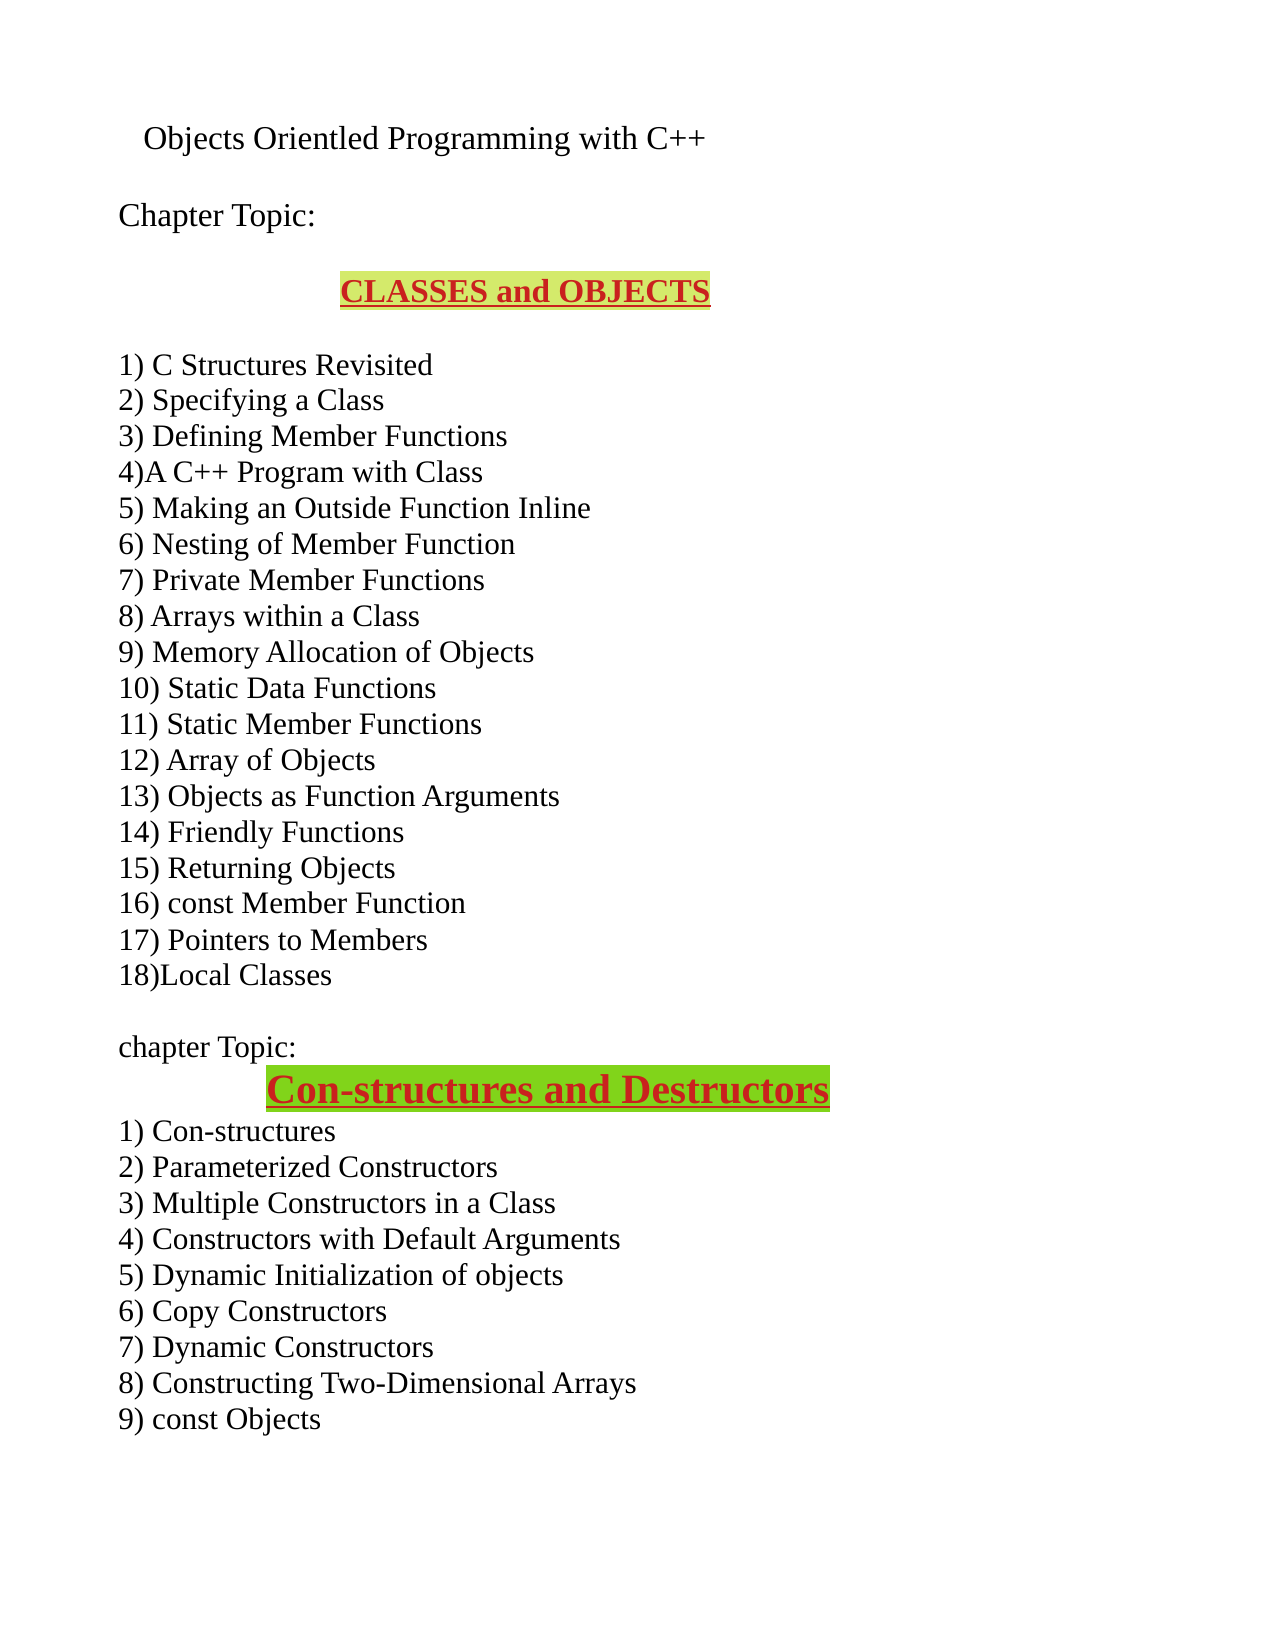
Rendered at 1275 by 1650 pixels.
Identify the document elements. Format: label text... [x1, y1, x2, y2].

text 9) const Objects [118, 1400, 1157, 1436]
text 11) Static Member Functions [118, 705, 1157, 741]
text Chapter Topic: [118, 195, 1157, 233]
text 18)Local Classes [118, 957, 1157, 993]
text CLASSES and OBJECTS [118, 271, 1157, 310]
text 2) Specifying a Class [118, 382, 1157, 418]
text 1) Con-structures [118, 1112, 1157, 1148]
text 12) Array of Objects [118, 741, 1157, 777]
text 3) Multiple Constructors in a Class [118, 1184, 1157, 1220]
text 10) Static Data Functions [118, 669, 1157, 705]
text chapter Topic: [118, 1028, 1157, 1064]
text Objects Orientled Programming with C++ [118, 118, 1157, 156]
text 6) Nesting of Member Function [118, 525, 1157, 561]
text 15) Returning Objects [118, 849, 1157, 885]
text 3) Defining Member Functions [118, 418, 1157, 453]
text 5) Dynamic Initialization of objects [118, 1256, 1157, 1292]
text 13) Objects as Function Arguments [118, 777, 1157, 813]
text 8) Arrays within a Class [118, 597, 1157, 633]
text 14) Friendly Functions [118, 813, 1157, 849]
text 7) Dynamic Constructors [118, 1328, 1157, 1364]
text 17) Pointers to Members [118, 921, 1157, 957]
text 2) Parameterized Constructors [118, 1148, 1157, 1184]
text 6) Copy Constructors [118, 1292, 1157, 1328]
text 9) Memory Allocation of Objects [118, 633, 1157, 669]
text 1) C Structures Revisited [118, 346, 1157, 382]
text 8) Constructing Two-Dimensional Arrays [118, 1364, 1157, 1400]
text Con-structures and Destructors [118, 1064, 1157, 1112]
text 4) Constructors with Default Arguments [118, 1220, 1157, 1256]
text 4)A C++ Program with Class [118, 453, 1157, 489]
text 5) Making an Outside Function Inline [118, 489, 1157, 525]
text 16) const Member Function [118, 885, 1157, 921]
text 7) Private Member Functions [118, 561, 1157, 597]
